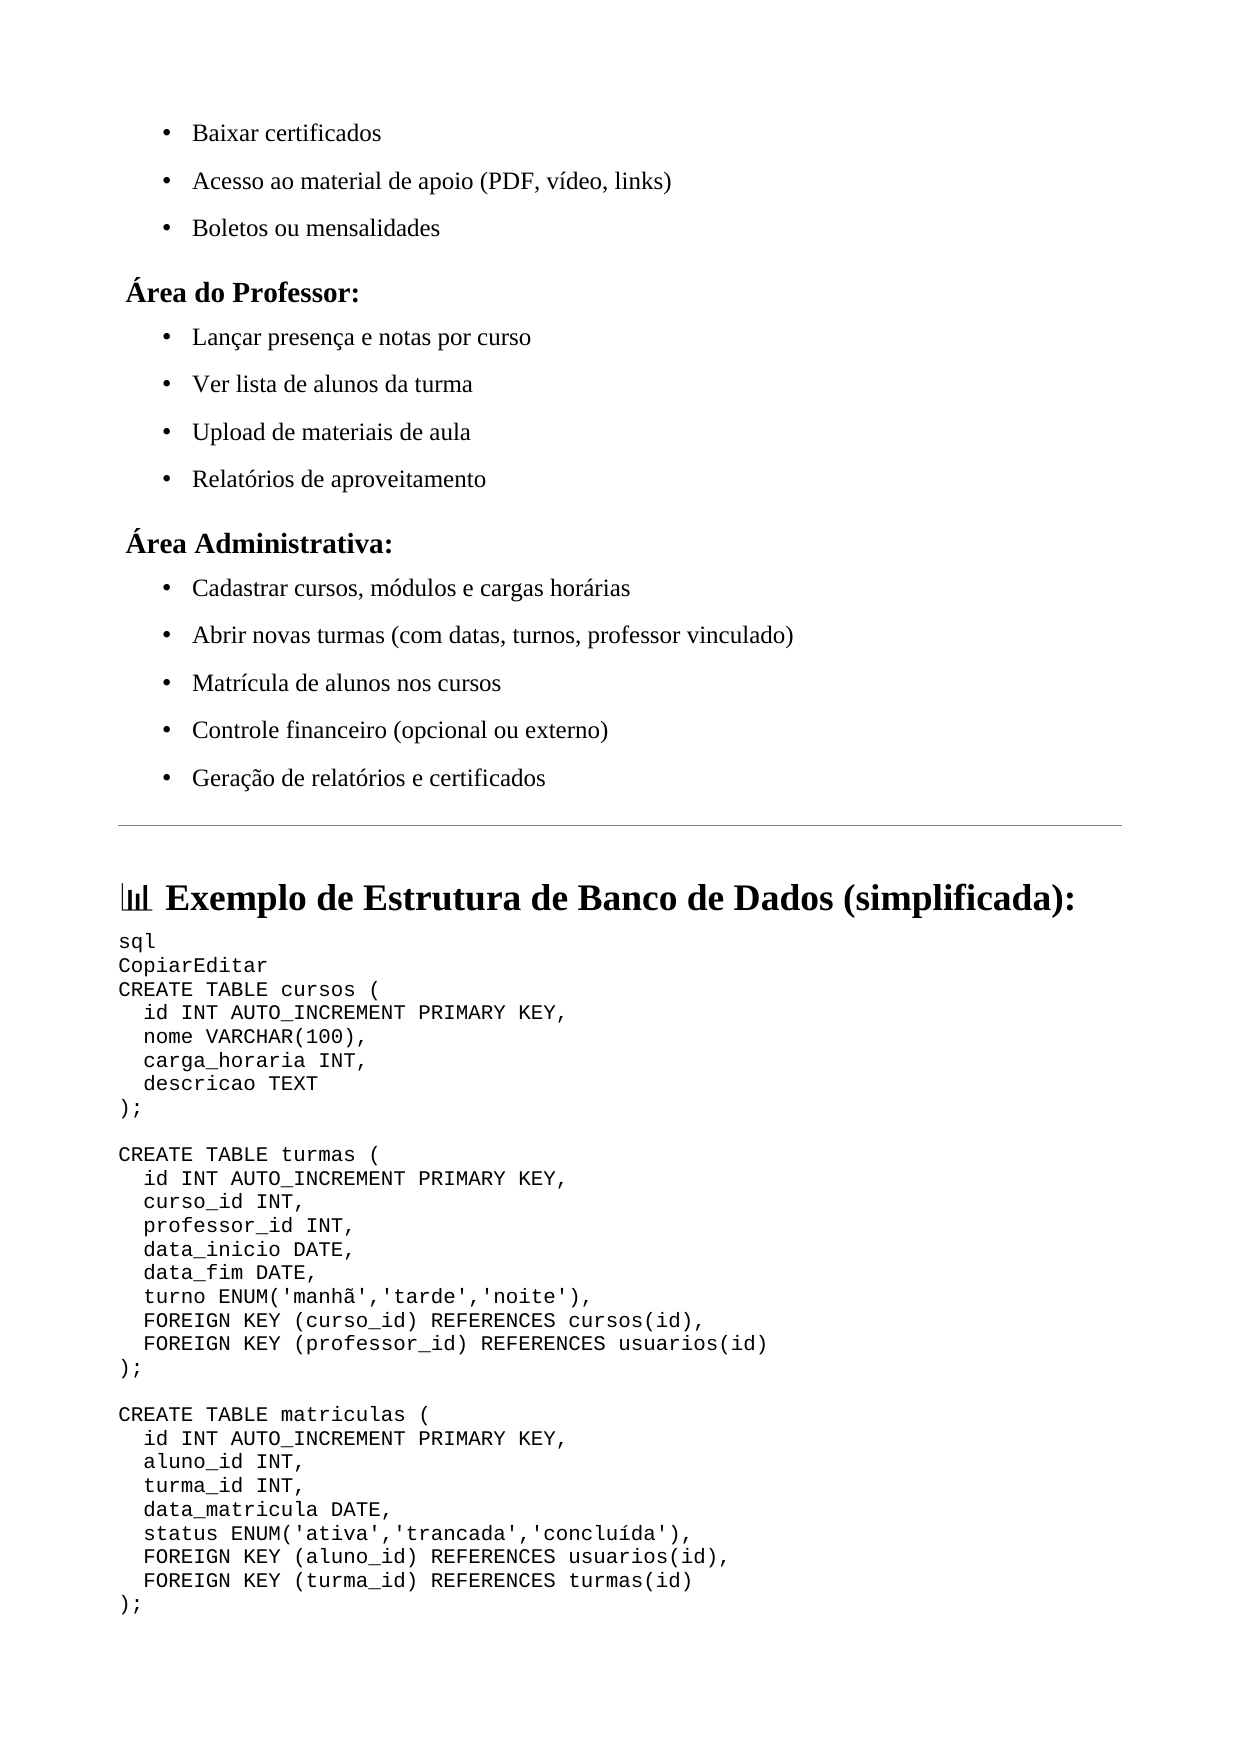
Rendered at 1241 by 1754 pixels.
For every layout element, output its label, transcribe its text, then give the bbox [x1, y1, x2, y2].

text CREATE TABLE cursos ( [118, 979, 1122, 1002]
subtitle 📊 Exemplo de Estrutura de Banco de Dados (simplificada): [118, 876, 1122, 919]
list Abrir novas turmas (com datas, turnos, professor vinculado) [162, 620, 1122, 649]
text CREATE TABLE turmas ( [118, 1144, 1122, 1168]
text FOREIGN KEY (turma_id) REFERENCES turmas(id) [118, 1570, 1122, 1593]
text ); [118, 1357, 1122, 1381]
text professor_id INT, [118, 1215, 1122, 1239]
text curso_id INT, [118, 1191, 1122, 1215]
text turno ENUM('manhã','tarde','noite'), [118, 1286, 1122, 1310]
list Boletos ou mensalidades [162, 213, 1122, 242]
text data_inicio DATE, [118, 1239, 1122, 1262]
list Acesso ao material de apoio (PDF, vídeo, links) [162, 166, 1122, 194]
list Baixar certificados [162, 118, 1122, 147]
text descricao TEXT [118, 1073, 1122, 1097]
text CREATE TABLE matriculas ( [118, 1404, 1122, 1428]
list Cadastrar cursos, módulos e cargas horárias [162, 573, 1122, 601]
list Controle financeiro (opcional ou externo) [162, 715, 1122, 744]
text data_matricula DATE, [118, 1499, 1122, 1522]
text id INT AUTO_INCREMENT PRIMARY KEY, [118, 1428, 1122, 1452]
text nome VARCHAR(100), [118, 1026, 1122, 1049]
text FOREIGN KEY (curso_id) REFERENCES cursos(id), [118, 1310, 1122, 1333]
text id INT AUTO_INCREMENT PRIMARY KEY, [118, 1168, 1122, 1191]
list Lançar presença e notas por curso [162, 322, 1122, 350]
text sql [118, 931, 1122, 955]
subtitle 👨‍🏫 Área do Professor: [118, 276, 1122, 309]
text ); [118, 1593, 1122, 1617]
list Relatórios de aproveitamento [162, 464, 1122, 493]
subtitle 🧑‍💼 Área Administrativa: [118, 527, 1122, 560]
text aluno_id INT, [118, 1452, 1122, 1475]
list Matrícula de alunos nos cursos [162, 668, 1122, 697]
text carga_horaria INT, [118, 1049, 1122, 1073]
text FOREIGN KEY (aluno_id) REFERENCES usuarios(id), [118, 1546, 1122, 1570]
text CopiarEditar [118, 955, 1122, 979]
text id INT AUTO_INCREMENT PRIMARY KEY, [118, 1002, 1122, 1026]
text status ENUM('ativa','trancada','concluída'), [118, 1522, 1122, 1546]
text ); [118, 1097, 1122, 1121]
list Upload de materiais de aula [162, 417, 1122, 446]
list Geração de relatórios e certificados [162, 763, 1122, 792]
text turma_id INT, [118, 1475, 1122, 1499]
list Ver lista de alunos da turma [162, 369, 1122, 398]
text data_fim DATE, [118, 1262, 1122, 1286]
text FOREIGN KEY (professor_id) REFERENCES usuarios(id) [118, 1333, 1122, 1357]
